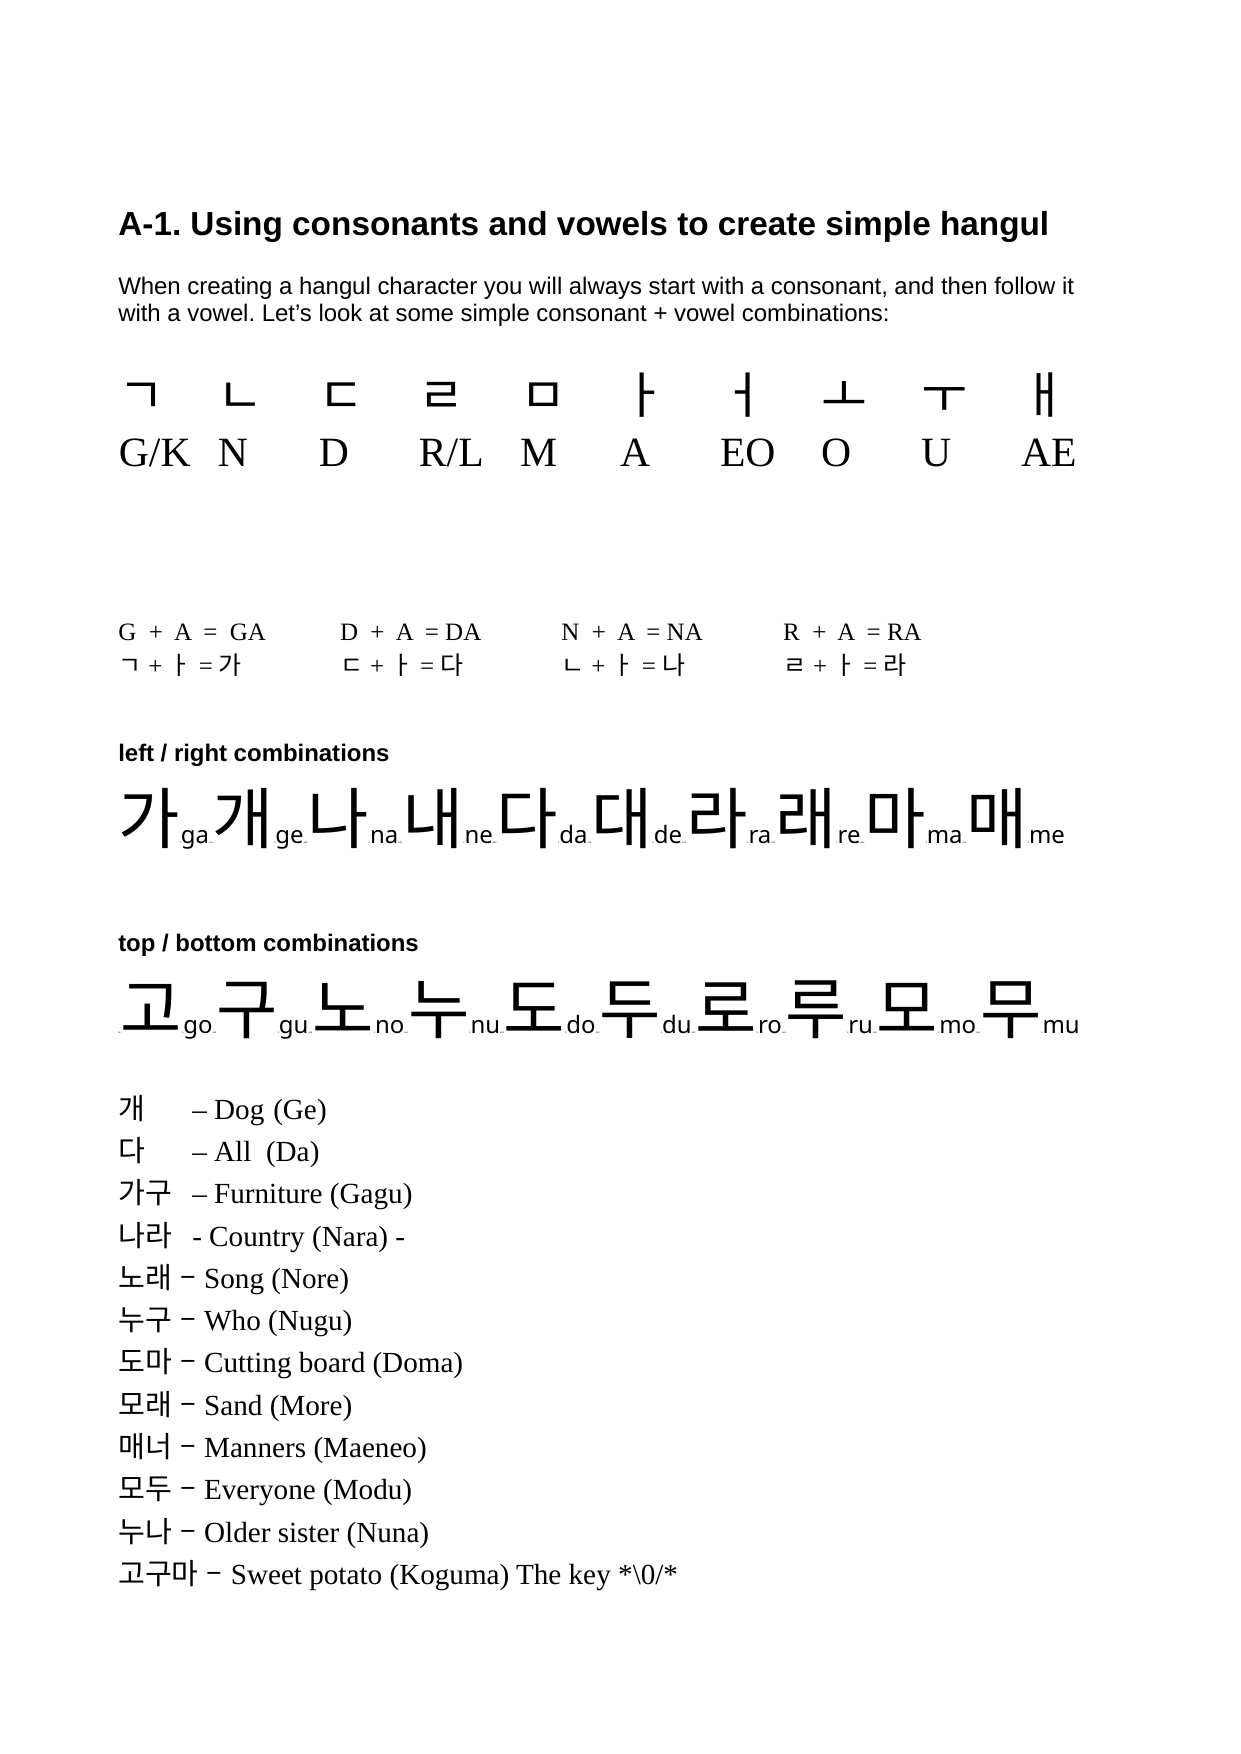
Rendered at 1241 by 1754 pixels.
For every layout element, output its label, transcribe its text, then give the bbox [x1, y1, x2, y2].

table_cell EO [720, 428, 821, 530]
text G + A = GA D + A = DA N + A = NA R + A = RA [118, 617, 1122, 645]
table_header ㅜ [921, 356, 1021, 428]
text 누나 – Older sister (Nuna) [118, 1508, 1122, 1550]
table_cell N [218, 428, 319, 530]
text 모래 – Sand (More) [118, 1381, 1122, 1423]
text top / bottom combinations [118, 928, 1122, 956]
table_header ㄴ [218, 356, 319, 428]
text left / right combinations [118, 739, 1122, 767]
table_cell AE [1021, 428, 1122, 530]
table_header ㅓ [720, 356, 821, 428]
table_header ㄷ [319, 356, 419, 428]
table_header ㄹ [419, 356, 520, 428]
table_header ㅗ [821, 356, 921, 428]
table_header ㄱ [119, 356, 218, 428]
text A-1. Using consonants and vowels to create simple hangul [118, 204, 1122, 243]
text 누구 – Who (Nugu) [118, 1297, 1122, 1339]
table_header ㅁ [520, 356, 620, 428]
text 매너 – Manners (Maeneo) [118, 1423, 1122, 1466]
text 가구 – Furniture (Gagu) [118, 1170, 1122, 1212]
table_header ㅏ [620, 356, 720, 428]
table_cell R/L [419, 428, 520, 530]
text AE고EgoAAE구EguAAE노EnoAAE누EnuAAE도EdoAAE두EduAAE로EroAAE루EruAAE모EmoAAE무Emu [118, 956, 1122, 1053]
text 도마 – Cutting board (Doma) [118, 1339, 1122, 1381]
text 모두 – Everyone (Modu) [118, 1466, 1122, 1508]
table_cell D [319, 428, 419, 530]
text 고구마 – Sweet potato (Koguma) The key *\0/* [118, 1550, 1122, 1593]
text 나라 - Country (Nara) - [118, 1212, 1122, 1254]
text 가EgaAAE개EgeAAE나EnaAAE내EneAAE다EdaAAE대EdeAAE라EraAAE래EreAAE마EmaAAE매Eme [118, 767, 1122, 863]
text When creating a hangul character you will always start with a consonant, and then follow it with a vowel. Let’s look at some simple consonant + vowel combinations: [118, 272, 1122, 327]
text 개 – Dog (Ge) [118, 1085, 1122, 1127]
table_cell G/K [119, 428, 218, 530]
table_cell U [921, 428, 1021, 530]
text 노래 – Song (Nore) [118, 1254, 1122, 1297]
table_header ㅐ [1021, 356, 1122, 428]
text ㄱ + ㅏ = 가 ㄷ + ㅏ = 다 ㄴ + ㅏ = 나 ㄹ + ㅏ = 라 [118, 645, 1122, 682]
table_cell M [520, 428, 620, 530]
table_cell A [620, 428, 720, 530]
table_cell O [821, 428, 921, 530]
text 다 – All (Da) [118, 1127, 1122, 1170]
